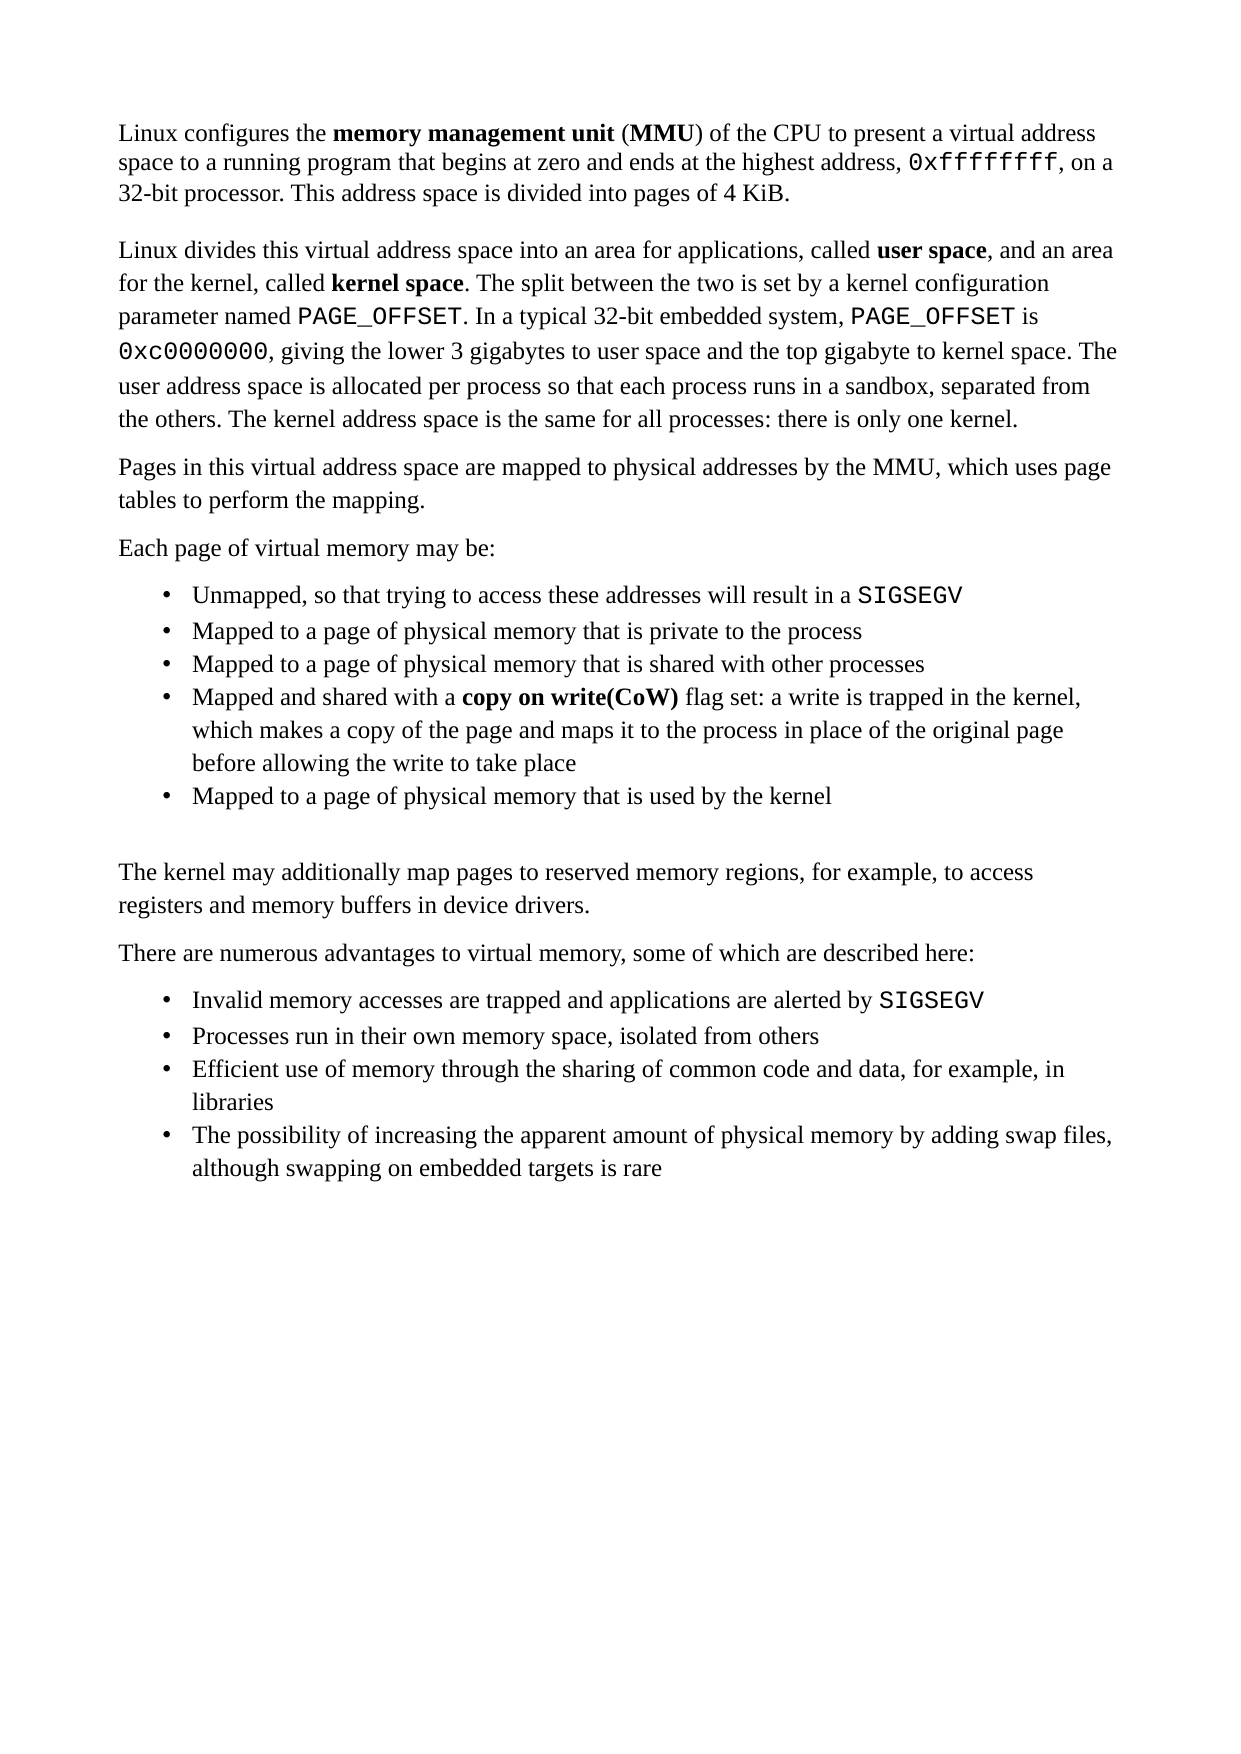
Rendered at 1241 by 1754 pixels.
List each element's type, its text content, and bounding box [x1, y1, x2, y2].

text There are numerous advantages to virtual memory, some of which are described here: [118, 938, 1122, 967]
list Processes run in their own memory space, isolated from others [162, 1021, 1122, 1049]
list Unmapped, so that trying to access these addresses will result in a SIGSEGV [162, 580, 1122, 611]
list Mapped to a page of physical memory that is shared with other processes [162, 649, 1122, 677]
list Invalid memory accesses are trapped and applications are alerted by SIGSEGV [162, 985, 1122, 1016]
text Pages in this virtual address space are mapped to physical addresses by the MMU, which uses page tables to perform the mapping. [118, 452, 1122, 514]
text Each page of virtual memory may be: [118, 533, 1122, 561]
list Mapped to a page of physical memory that is private to the process [162, 616, 1122, 644]
list Mapped to a page of physical memory that is used by the kernel [162, 781, 1122, 809]
list Efficient use of memory through the sharing of common code and data, for example, in libraries [162, 1054, 1122, 1116]
list The possibility of increasing the apparent amount of physical memory by adding swap files, although swapping on embedded targets is rare [162, 1120, 1122, 1182]
list Mapped and shared with a copy on write(CoW) flag set: a write is trapped in the kernel, which makes a copy of the page and maps it to the process in place of the original page before allowing the write to take place [162, 682, 1122, 777]
text Linux configures the memory management unit (MMU) of the CPU to present a virtual address space to a running program that begins at zero and ends at the highest address, 0xffffffff, on a 32-bit processor. This address space is divided into pages of 4 KiB. [118, 118, 1122, 206]
text Linux divides this virtual address space into an area for applications, called user space, and an area for the kernel, called kernel space. The split between the two is set by a kernel configuration parameter named PAGE_OFFSET. In a typical 32-bit embedded system, PAGE_OFFSET is 0xc0000000, giving the lower 3 gigabytes to user space and the top gigabyte to kernel space. The user address space is allocated per process so that each process runs in a sandbox, separated from the others. The kernel address space is the same for all processes: there is only one kernel. [118, 235, 1122, 433]
text The kernel may additionally map pages to reserved memory regions, for example, to access registers and memory buffers in device drivers. [118, 857, 1122, 919]
